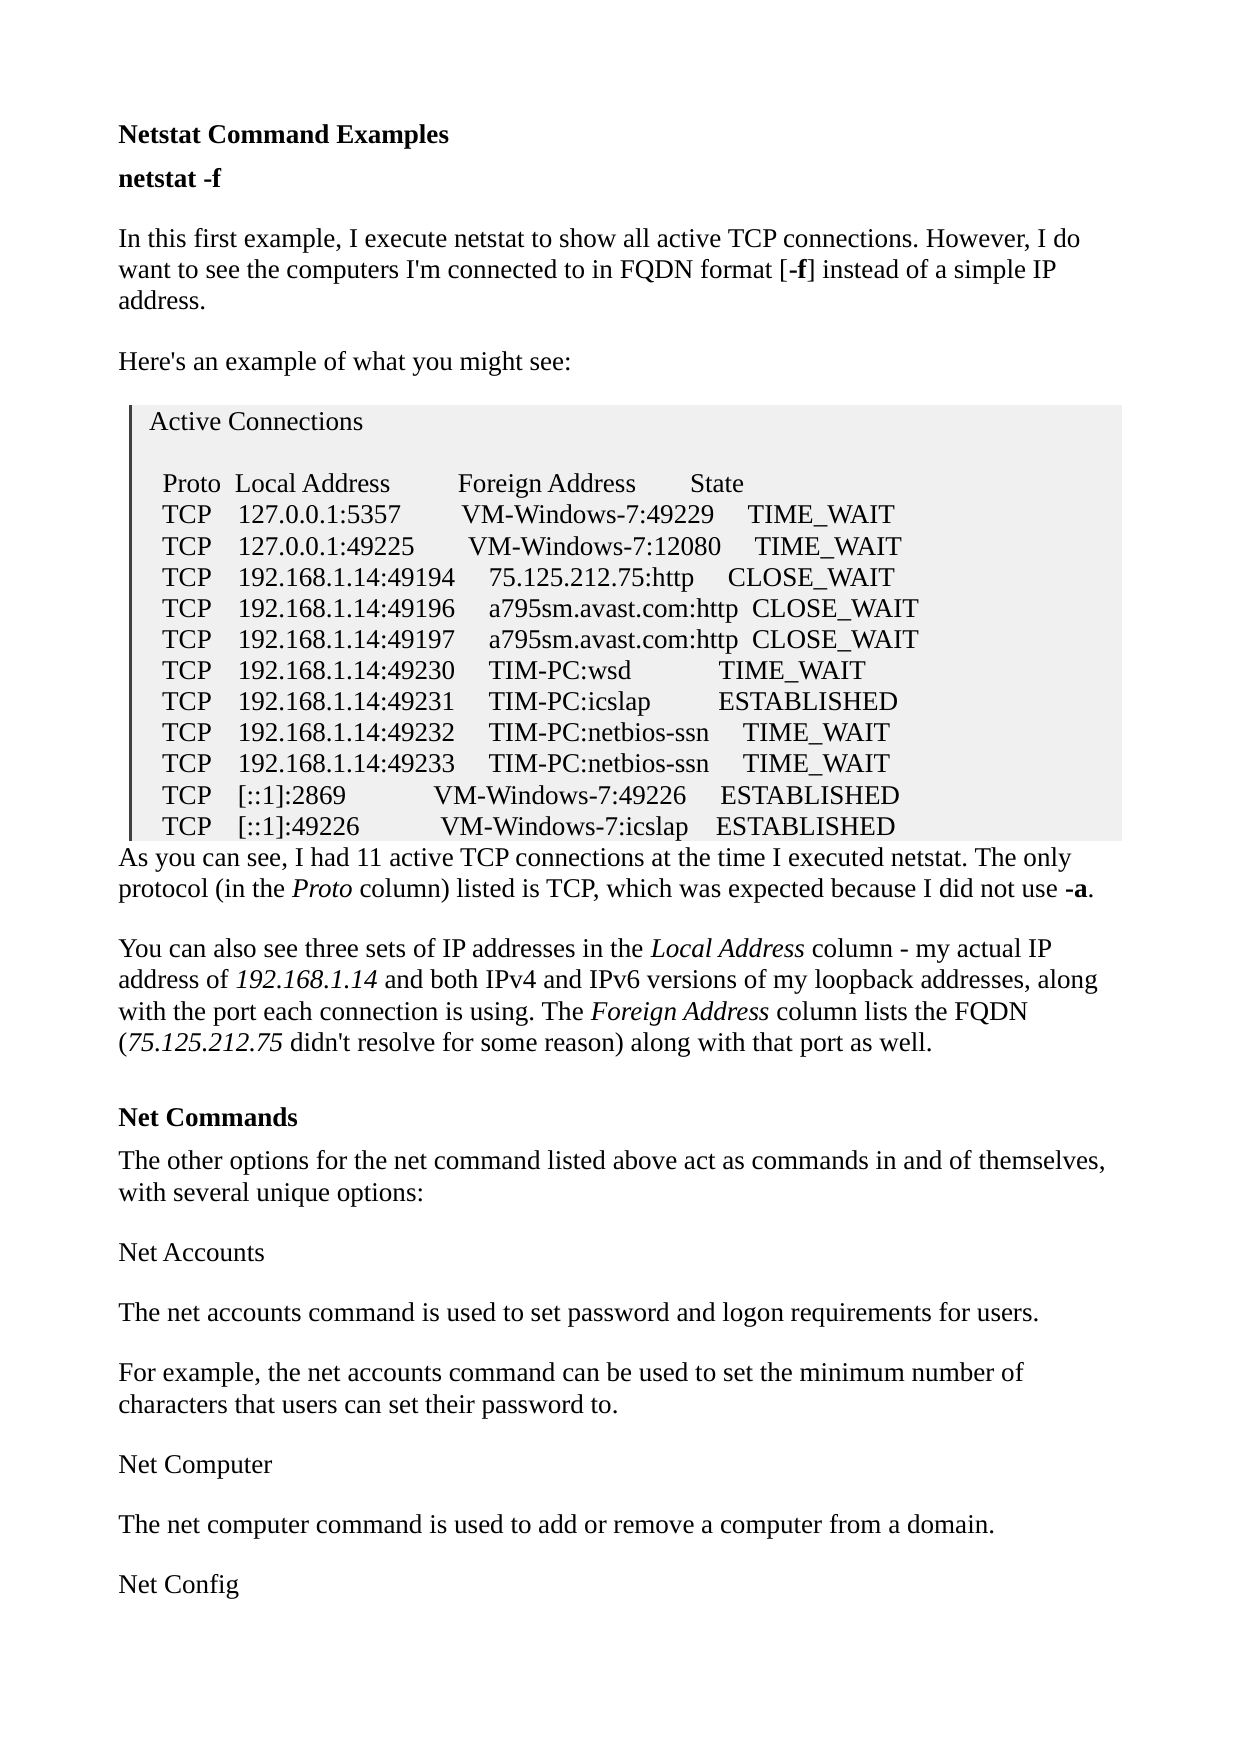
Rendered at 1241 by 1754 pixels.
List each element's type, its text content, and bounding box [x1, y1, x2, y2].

text The net accounts command is used to set password and logon requirements for users. [118, 1296, 1122, 1327]
text TCP 192.168.1.14:49233 TIM-PC:netbios-ssn TIME_WAIT [132, 748, 1122, 779]
text TCP 192.168.1.14:49197 a795sm.avast.com:http CLOSE_WAIT [132, 623, 1122, 654]
text Active Connections [132, 405, 1122, 436]
text For example, the net accounts command can be used to set the minimum number of characters that users can set their password to. [118, 1357, 1122, 1419]
text Here's an example of what you might see: [118, 345, 1122, 376]
text TCP 127.0.0.1:5357 VM-Windows-7:49229 TIME_WAIT [132, 498, 1122, 529]
subtitle Net Commands [118, 1101, 1122, 1132]
text Net Computer [118, 1448, 1122, 1479]
text The net computer command is used to add or remove a computer from a domain. [118, 1508, 1122, 1539]
text TCP 192.168.1.14:49231 TIM-PC:icslap ESTABLISHED [132, 685, 1122, 716]
text Net Accounts [118, 1236, 1122, 1267]
text TCP 192.168.1.14:49230 TIM-PC:wsd TIME_WAIT [132, 654, 1122, 685]
text Proto Local Address Foreign Address State [132, 467, 1122, 498]
text TCP [::1]:2869 VM-Windows-7:49226 ESTABLISHED [132, 779, 1122, 810]
text TCP [::1]:49226 VM-Windows-7:icslap ESTABLISHED [132, 810, 1122, 841]
text TCP 192.168.1.14:49232 TIM-PC:netbios-ssn TIME_WAIT [132, 716, 1122, 748]
text netstat -f [118, 162, 1122, 193]
text Net Config [118, 1569, 1122, 1600]
text You can also see three sets of IP addresses in the Local Address column - my actual IP address of 192.168.1.14 and both IPv4 and IPv6 versions of my loopback addresses, along with the port each connection is using. The Foreign Address column lists the FQDN (75.125.212.75 didn't resolve for some reason) along with that port as well. [118, 932, 1122, 1057]
text TCP 192.168.1.14:49194 75.125.212.75:http CLOSE_WAIT [132, 561, 1122, 592]
text TCP 192.168.1.14:49196 a795sm.avast.com:http CLOSE_WAIT [132, 592, 1122, 623]
text As you can see, I had 11 active TCP connections at the time I executed netstat. The only protocol (in the Proto column) listed is TCP, which was expected because I did not use -a. [118, 841, 1122, 903]
text The other options for the net command listed above act as commands in and of themselves, with several unique options: [118, 1144, 1122, 1207]
subtitle Netstat Command Examples [118, 118, 1122, 149]
text In this first example, I execute netstat to show all active TCP connections. However, I do want to see the computers I'm connected to in FQDN format [-f] instead of a simple IP address. [118, 222, 1122, 316]
text TCP 127.0.0.1:49225 VM-Windows-7:12080 TIME_WAIT [132, 529, 1122, 561]
